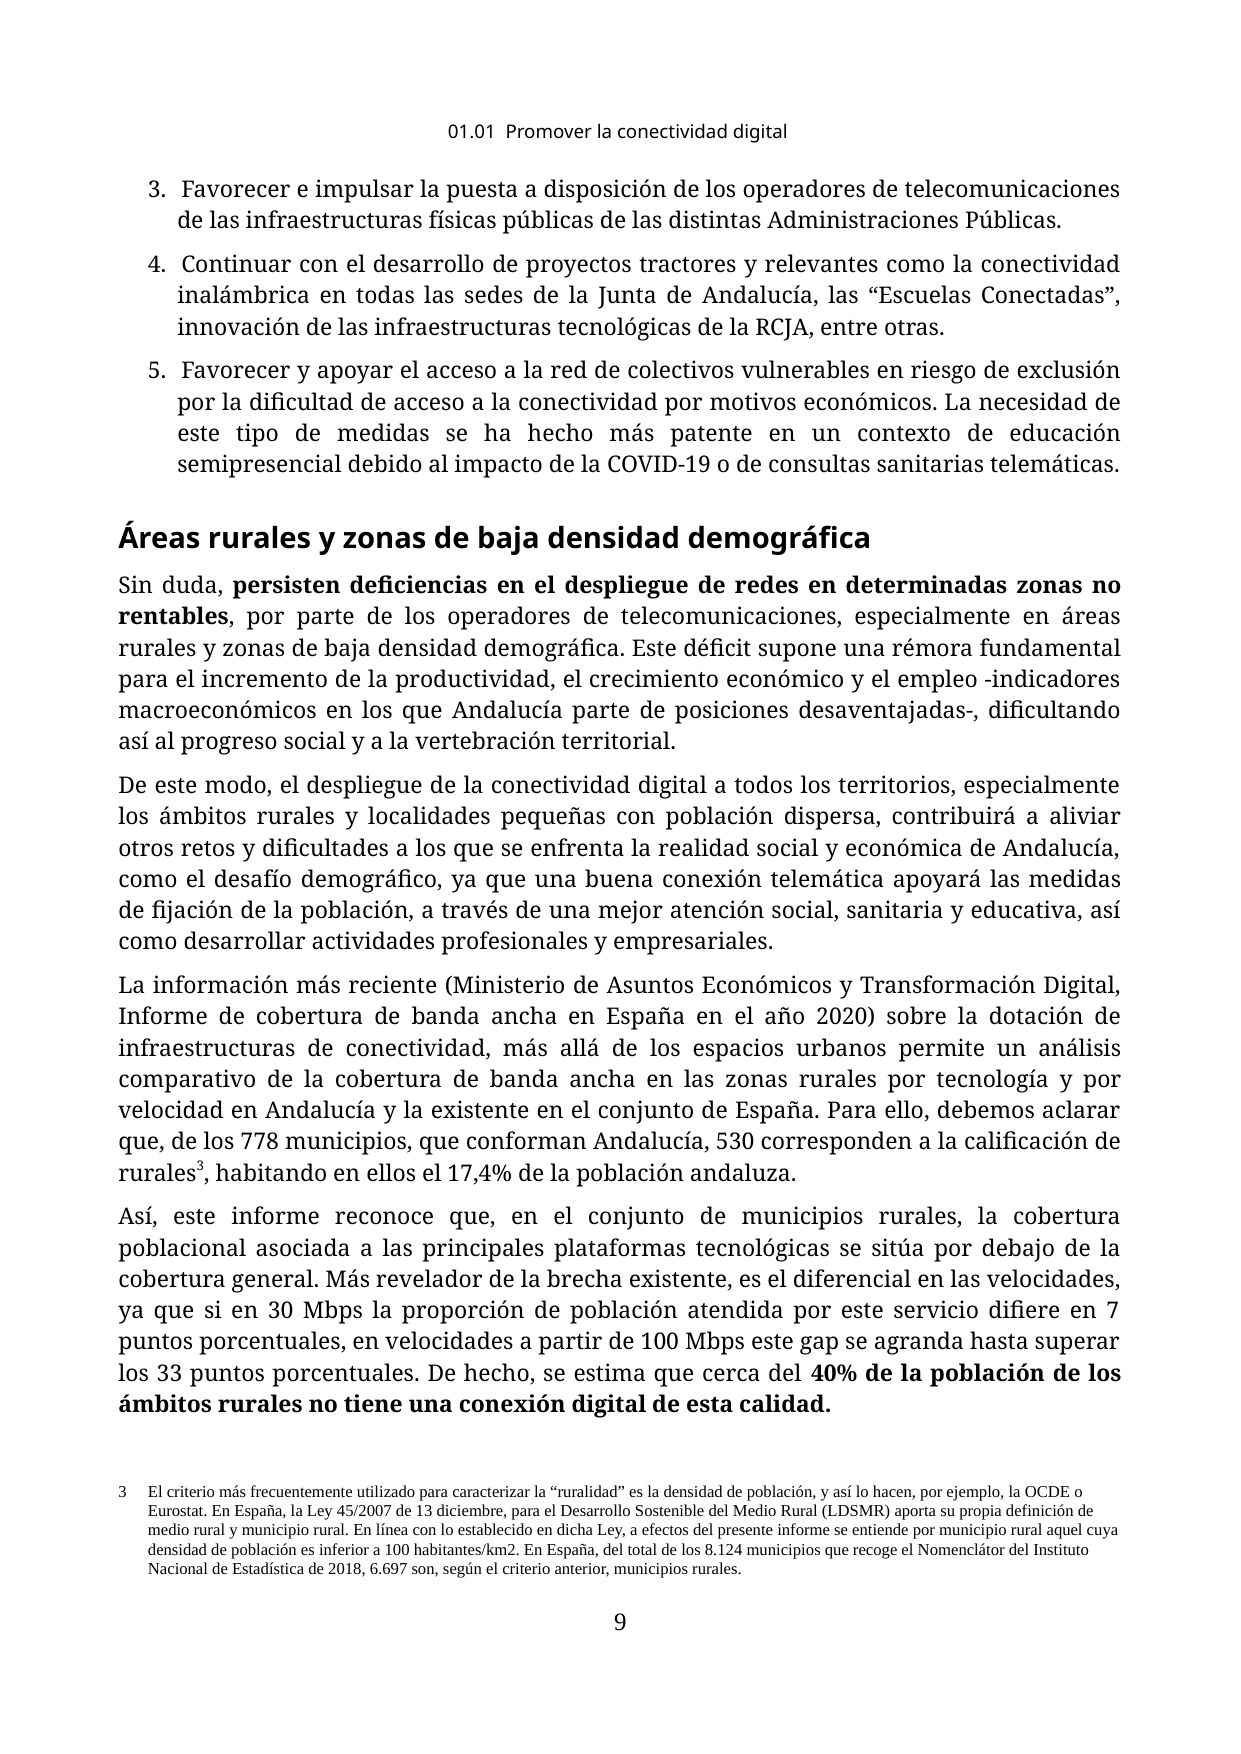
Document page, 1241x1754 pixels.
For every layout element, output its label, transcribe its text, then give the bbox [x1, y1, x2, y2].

text La información más reciente (Ministerio de Asuntos Económicos y Transformación Digital, Informe de cobertura de banda ancha en España en el año 2020) sobre la dotación de infraestructuras de conectividad, más allá de los espacios urbanos permite un análisis comparativo de la cobertura de banda ancha en las zonas rurales por tecnología y por velocidad en Andalucía y la existente en el conjunto de España. Para ello, debemos aclarar que, de los 778 municipios, que conforman Andalucía, 530 corresponden a la calificación de rurales, habitando en ellos el 17,4% de la población andaluza. [118, 969, 1122, 1188]
list Favorecer y apoyar el acceso a la red de colectivos vulnerables en riesgo de exclusión por la dificultad de acceso a la conectividad por motivos económicos. La necesidad de este tipo de medidas se ha hecho más patente en un contexto de educación semipresencial debido al impacto de la COVID-19 o de consultas sanitarias telemáticas. [148, 354, 1122, 479]
text De este modo, el despliegue de la conectividad digital a todos los territorios, especialmente los ámbitos rurales y localidades pequeñas con población dispersa, contribuirá a aliviar otros retos y dificultades a los que se enfrenta la realidad social y económica de Andalucía, como el desafío demográfico, ya que una buena conexión telemática apoyará las medidas de fijación de la población, a través de una mejor atención social, sanitaria y educativa, así como desarrollar actividades profesionales y empresariales. [118, 769, 1122, 957]
list Continuar con el desarrollo de proyectos tractores y relevantes como la conectividad inalámbrica en todas las sedes de la Junta de Andalucía, las “Escuelas Conectadas”, innovación de las infraestructuras tecnológicas de la RCJA, entre otras. [148, 248, 1122, 342]
text Sin duda, persisten deficiencias en el despliegue de redes en determinadas zonas no rentables, por parte de los operadores de telecomunicaciones, especialmente en áreas rurales y zonas de baja densidad demográfica. Este déficit supone una rémora fundamental para el incremento de la productividad, el crecimiento económico y el empleo -indicadores macroeconómicos en los que Andalucía parte de posiciones desaventajadas-, dificultando así al progreso social y a la vertebración territorial. [118, 569, 1122, 757]
text Así, este informe reconoce que, en el conjunto de municipios rurales, la cobertura poblacional asociada a las principales plataformas tecnológicas se sitúa por debajo de la cobertura general. Más revelador de la brecha existente, es el diferencial en las velocidades, ya que si en 30 Mbps la proporción de población atendida por este servicio difiere en 7 puntos porcentuales, en velocidades a partir de 100 Mbps este gap se agranda hasta superar los 33 puntos porcentuales. De hecho, se estima que cerca del 40% de la población de los ámbitos rurales no tiene una conexión digital de esta calidad. [118, 1200, 1122, 1419]
subtitle Áreas rurales y zonas de baja densidad demográfica [118, 517, 1122, 557]
list Favorecer e impulsar la puesta a disposición de los operadores de telecomunicaciones de las infraestructuras físicas públicas de las distintas Administraciones Públicas. [148, 173, 1122, 236]
text El criterio más frecuentemente utilizado para caracterizar la “ruralidad” es la densidad de población, y así lo hacen, por ejemplo, la OCDE o Eurostat. En España, la Ley 45/2007 de 13 diciembre, para el Desarrollo Sostenible del Medio Rural (LDSMR) aporta su propia definición de medio rural y municipio rural. En línea con lo establecido en dicha Ley, a efectos del presente informe se entiende por municipio rural aquel cuya densidad de población es inferior a 100 habitantes/km2. En España, del total de los 8.124 municipios que recoge el Nomenclátor del Instituto Nacional de Estadística de 2018, 6.697 son, según el criterio anterior, municipios rurales. [118, 1482, 1122, 1578]
